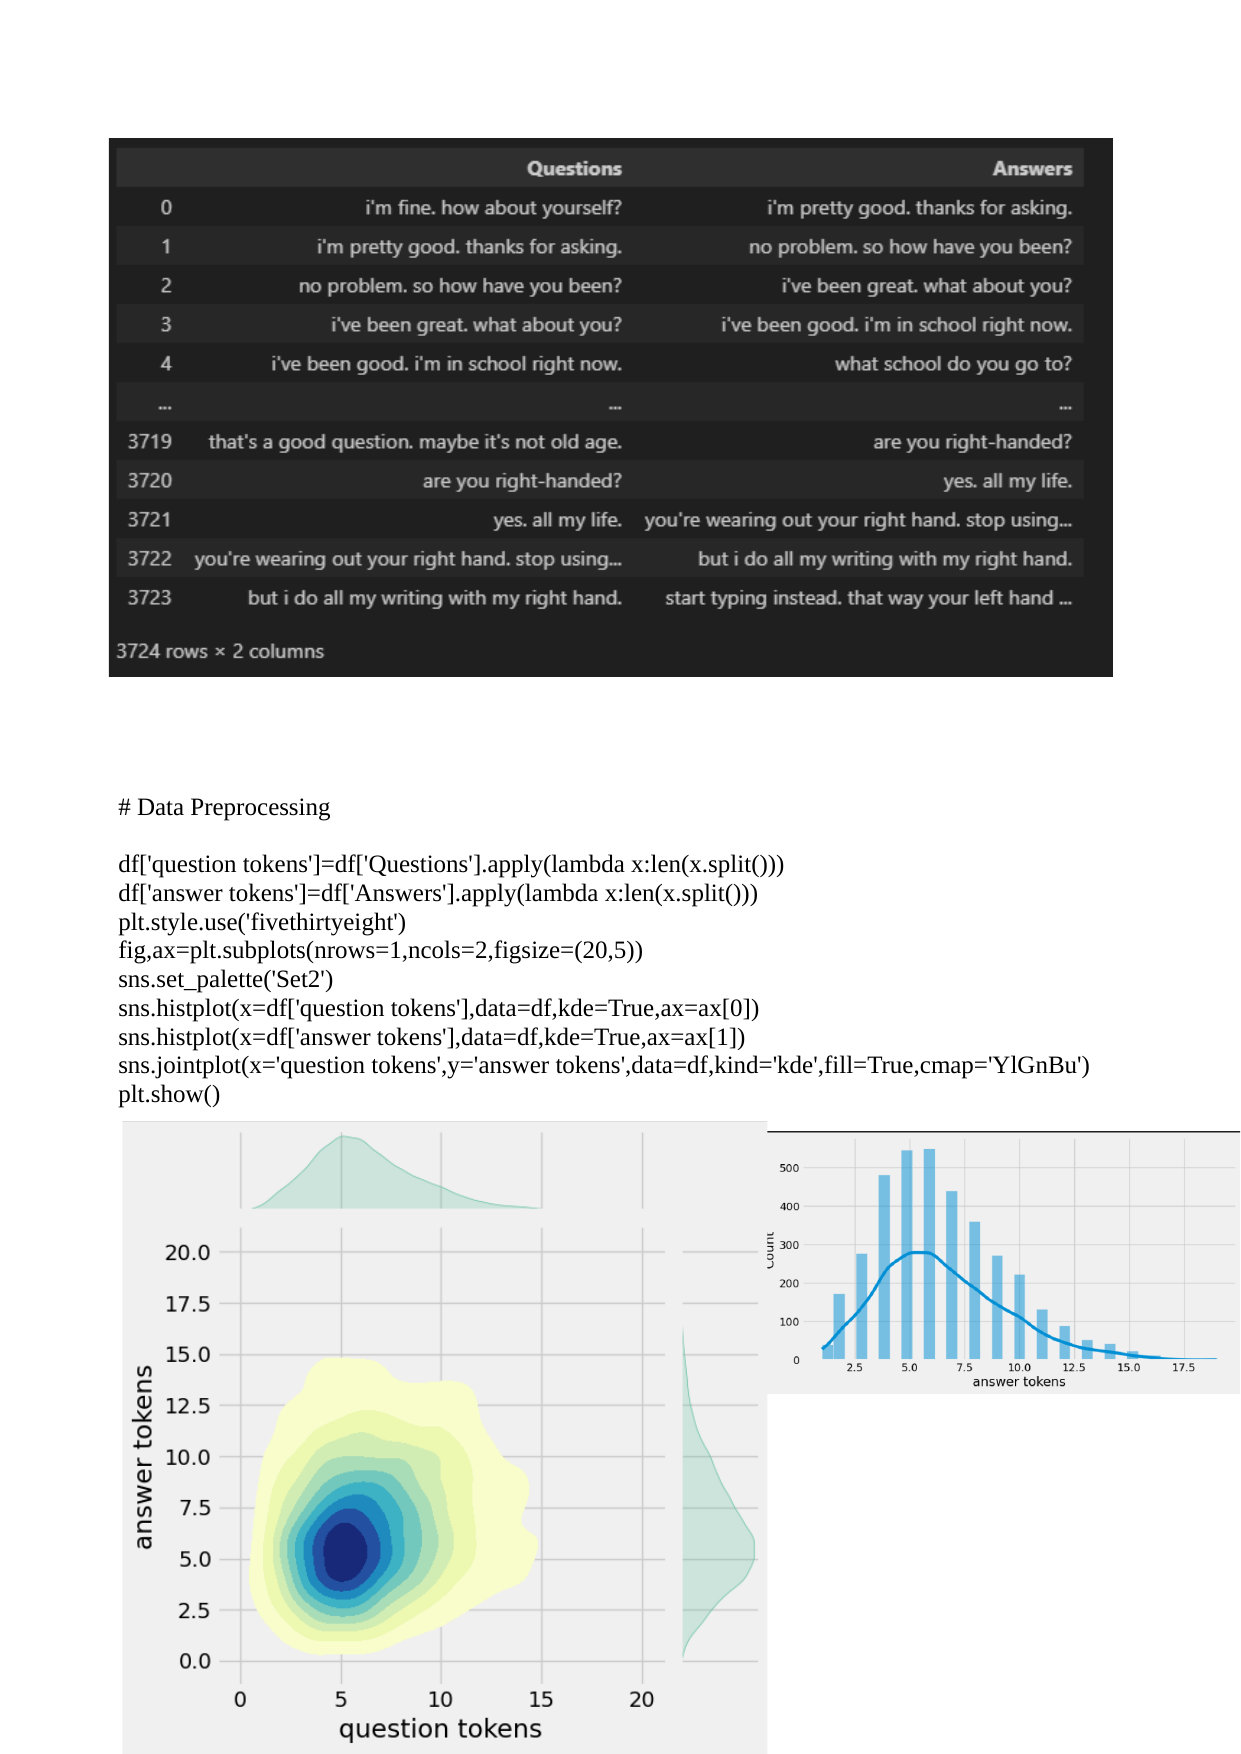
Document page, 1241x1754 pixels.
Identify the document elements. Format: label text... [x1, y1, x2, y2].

text plt.show() [118, 1079, 1122, 1108]
text # Data Preprocessing [118, 792, 1122, 821]
picture [108, 138, 1113, 677]
text sns.histplot(x=df['question tokens'],data=df,kde=True,ax=ax[0]) [118, 993, 1122, 1022]
picture [122, 1121, 1241, 1754]
text sns.jointplot(x='question tokens',y='answer tokens',data=df,kind='kde',fill=True,cmap='YlGnBu') [118, 1051, 1122, 1079]
text df['answer tokens']=df['Answers'].apply(lambda x:len(x.split())) [118, 878, 1122, 907]
text fig,ax=plt.subplots(nrows=1,ncols=2,figsize=(20,5)) [118, 936, 1122, 964]
text sns.set_palette('Set2') [118, 964, 1122, 993]
text plt.style.use('fivethirtyeight') [118, 907, 1122, 936]
text df['question tokens']=df['Questions'].apply(lambda x:len(x.split())) [118, 849, 1122, 878]
text sns.histplot(x=df['answer tokens'],data=df,kde=True,ax=ax[1]) [118, 1022, 1122, 1051]
